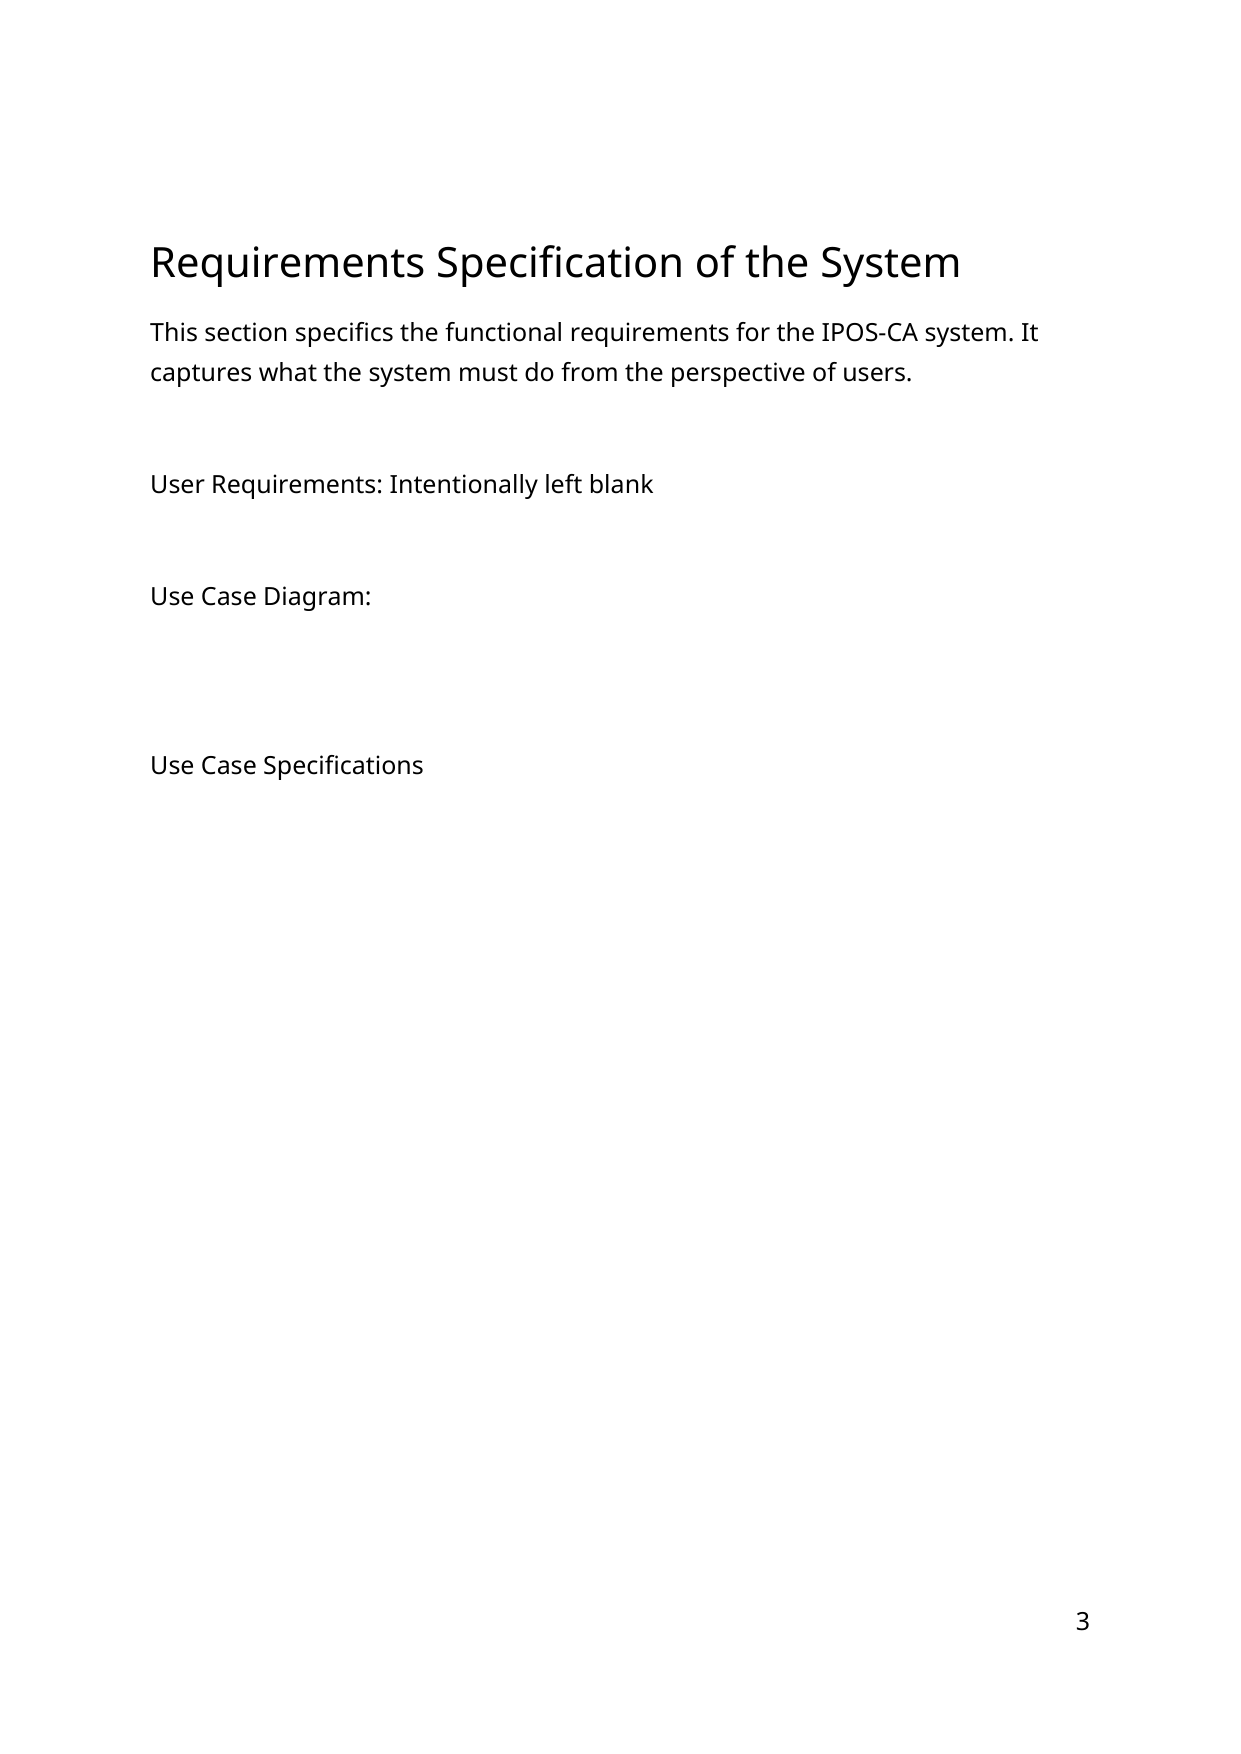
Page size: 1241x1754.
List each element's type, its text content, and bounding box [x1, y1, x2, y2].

text Use Case Diagram: [150, 579, 1090, 613]
text Use Case Specifications [150, 747, 1090, 782]
text User Requirements: Intentionally left blank [150, 467, 1090, 501]
text Requirements Specification of the System [150, 232, 1090, 289]
text This section specifics the functional requirements for the IPOS-CA system. It captures what the system must do from the perspective of users. [150, 315, 1090, 388]
